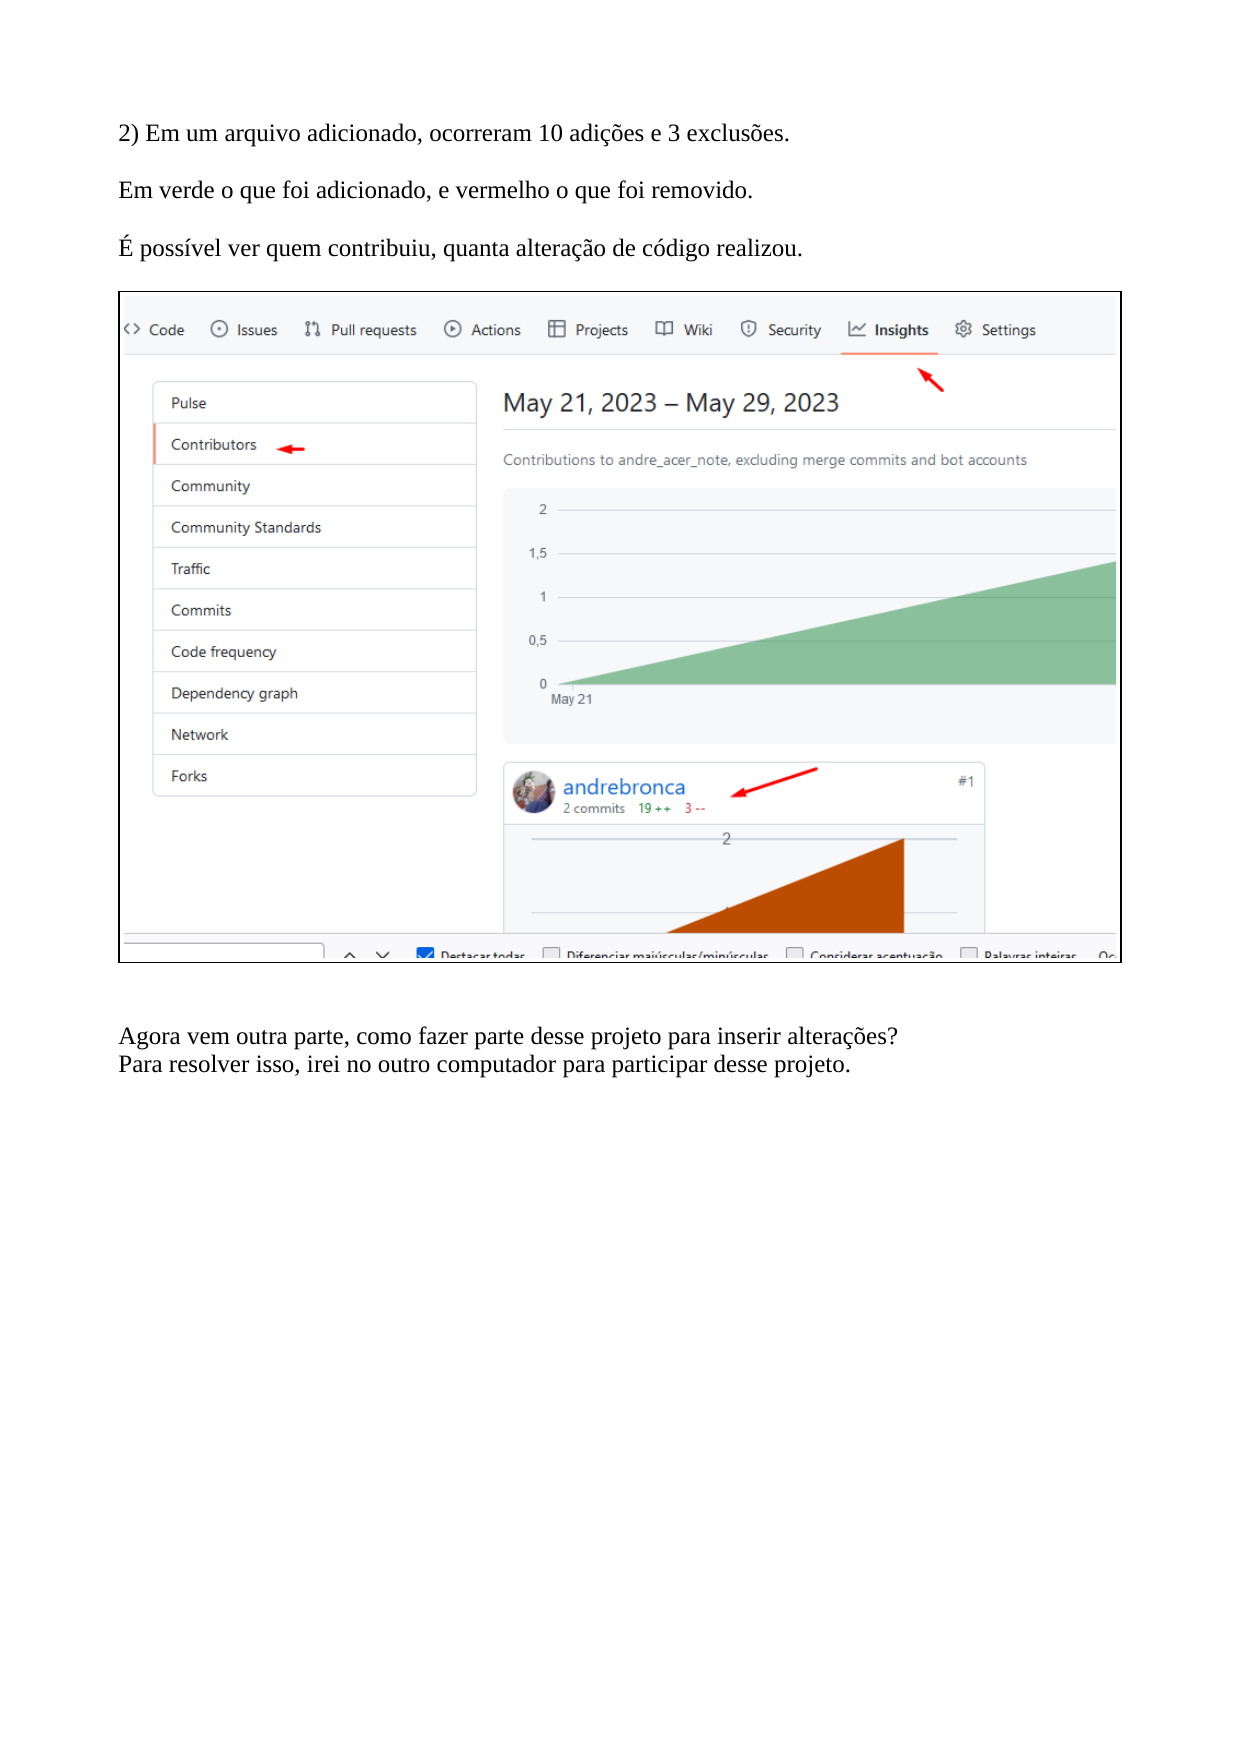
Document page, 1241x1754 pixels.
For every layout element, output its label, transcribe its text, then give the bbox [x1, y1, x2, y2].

text Agora vem outra parte, como fazer parte desse projeto para inserir alterações? [118, 1021, 1122, 1049]
picture [124, 296, 1117, 958]
text Em verde o que foi adicionado, e vermelho o que foi removido. [118, 176, 1122, 204]
text Para resolver isso, irei no outro computador para participar desse projeto. [118, 1049, 1122, 1078]
text É possível ver quem contribuiu, quanta alteração de código realizou. [118, 233, 1122, 262]
text 2) Em um arquivo adicionado, ocorreram 10 adições e 3 exclusões. [118, 118, 1122, 147]
